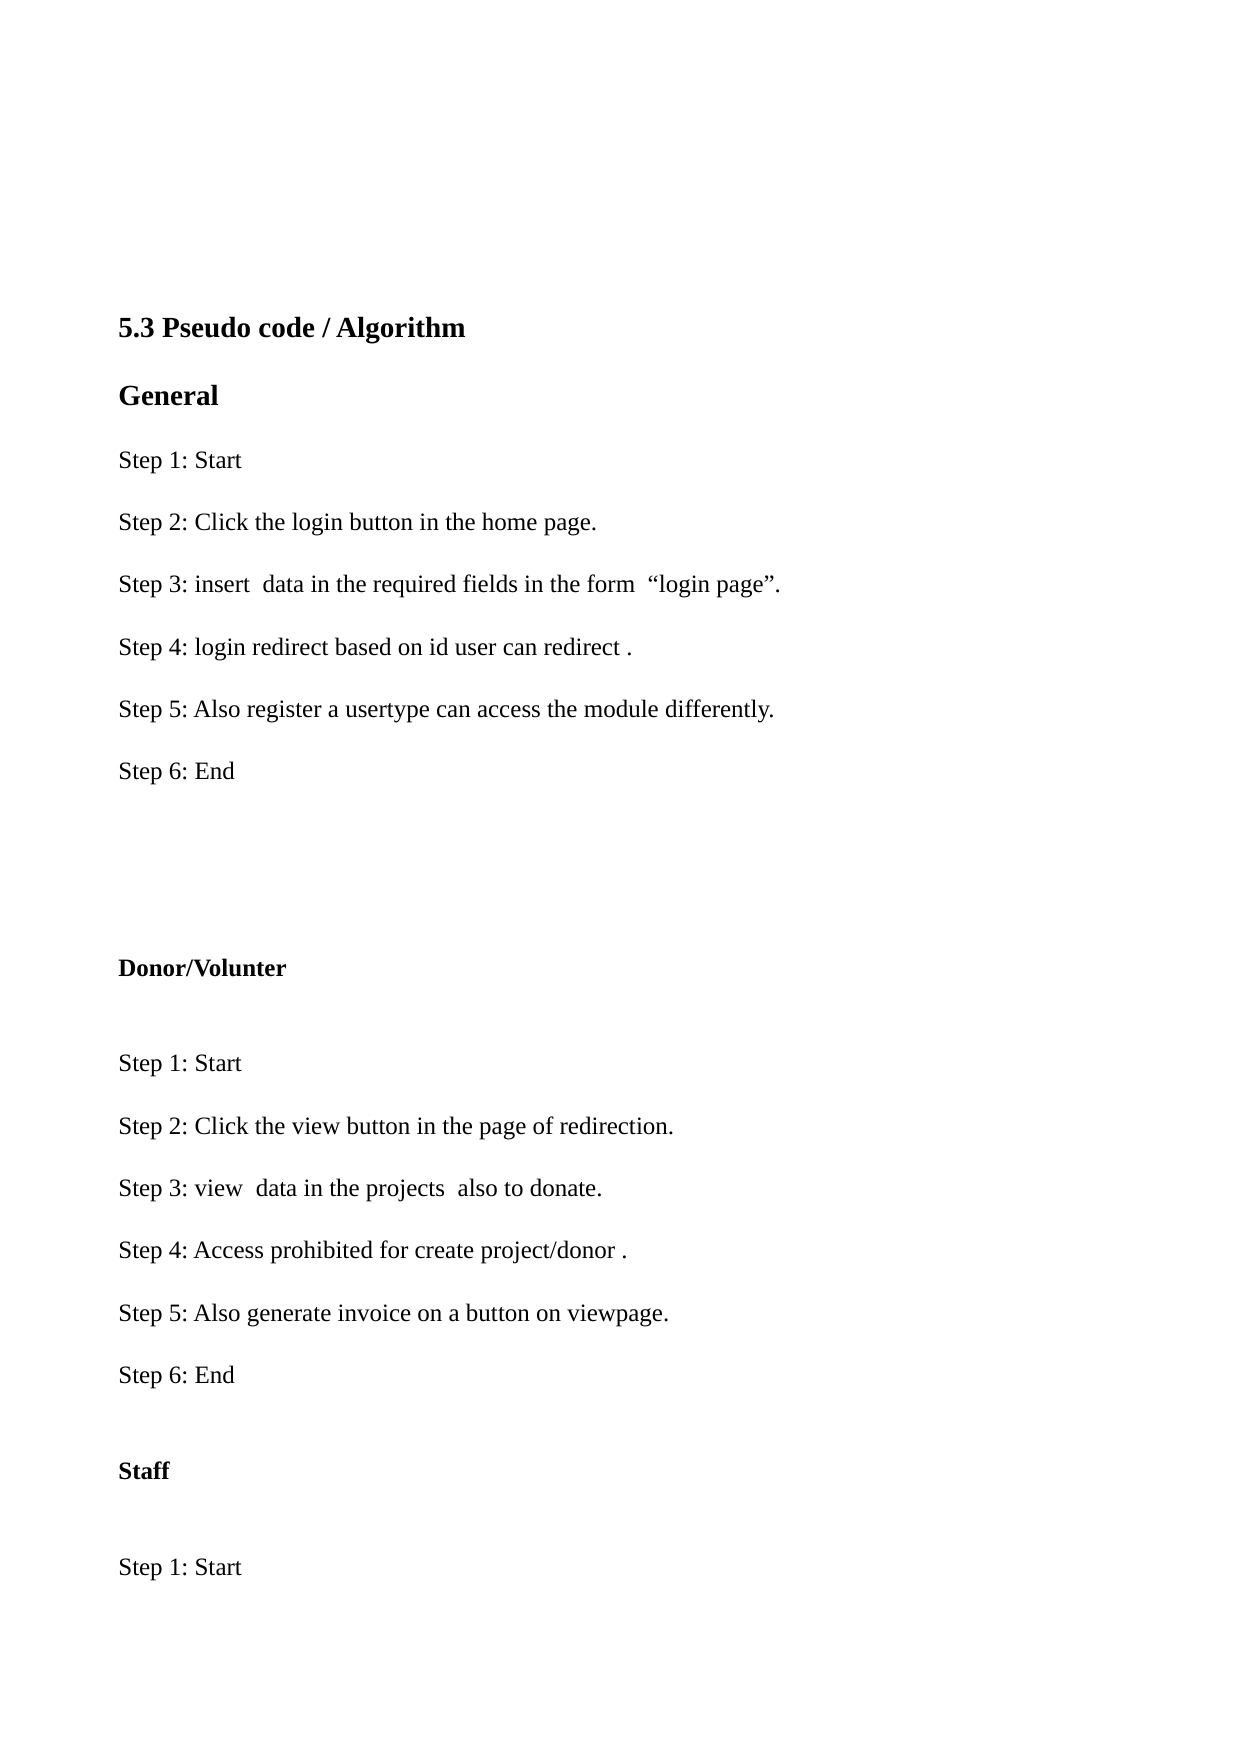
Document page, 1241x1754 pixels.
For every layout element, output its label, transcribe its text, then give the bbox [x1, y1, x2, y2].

text Step 1: Start [118, 445, 1122, 473]
text Step 1: Start [118, 1048, 1122, 1077]
text Step 5: Also generate invoice on a button on viewpage. [118, 1298, 1122, 1326]
text Step 2: Click the view button in the page of redirection. [118, 1111, 1122, 1139]
text Step 1: Start [118, 1552, 1122, 1580]
text Step 5: Also register a usertype can access the module differently. [118, 694, 1122, 723]
text Step 3: view data in the projects also to donate. [118, 1173, 1122, 1202]
text Step 4: login redirect based on id user can redirect . [118, 632, 1122, 660]
text Step 3: insert data in the required fields in the form “login page”. [118, 569, 1122, 598]
text Step 6: End [118, 1360, 1122, 1389]
text Donor/Volunter [118, 953, 1122, 981]
text Staff [118, 1456, 1122, 1484]
text Step 6: End [118, 756, 1122, 785]
text Step 4: Access prohibited for create project/donor . [118, 1235, 1122, 1264]
text 5.3 Pseudo code / Algorithm [118, 311, 1122, 344]
text General [118, 378, 1122, 411]
text Step 2: Click the login button in the home page. [118, 507, 1122, 536]
